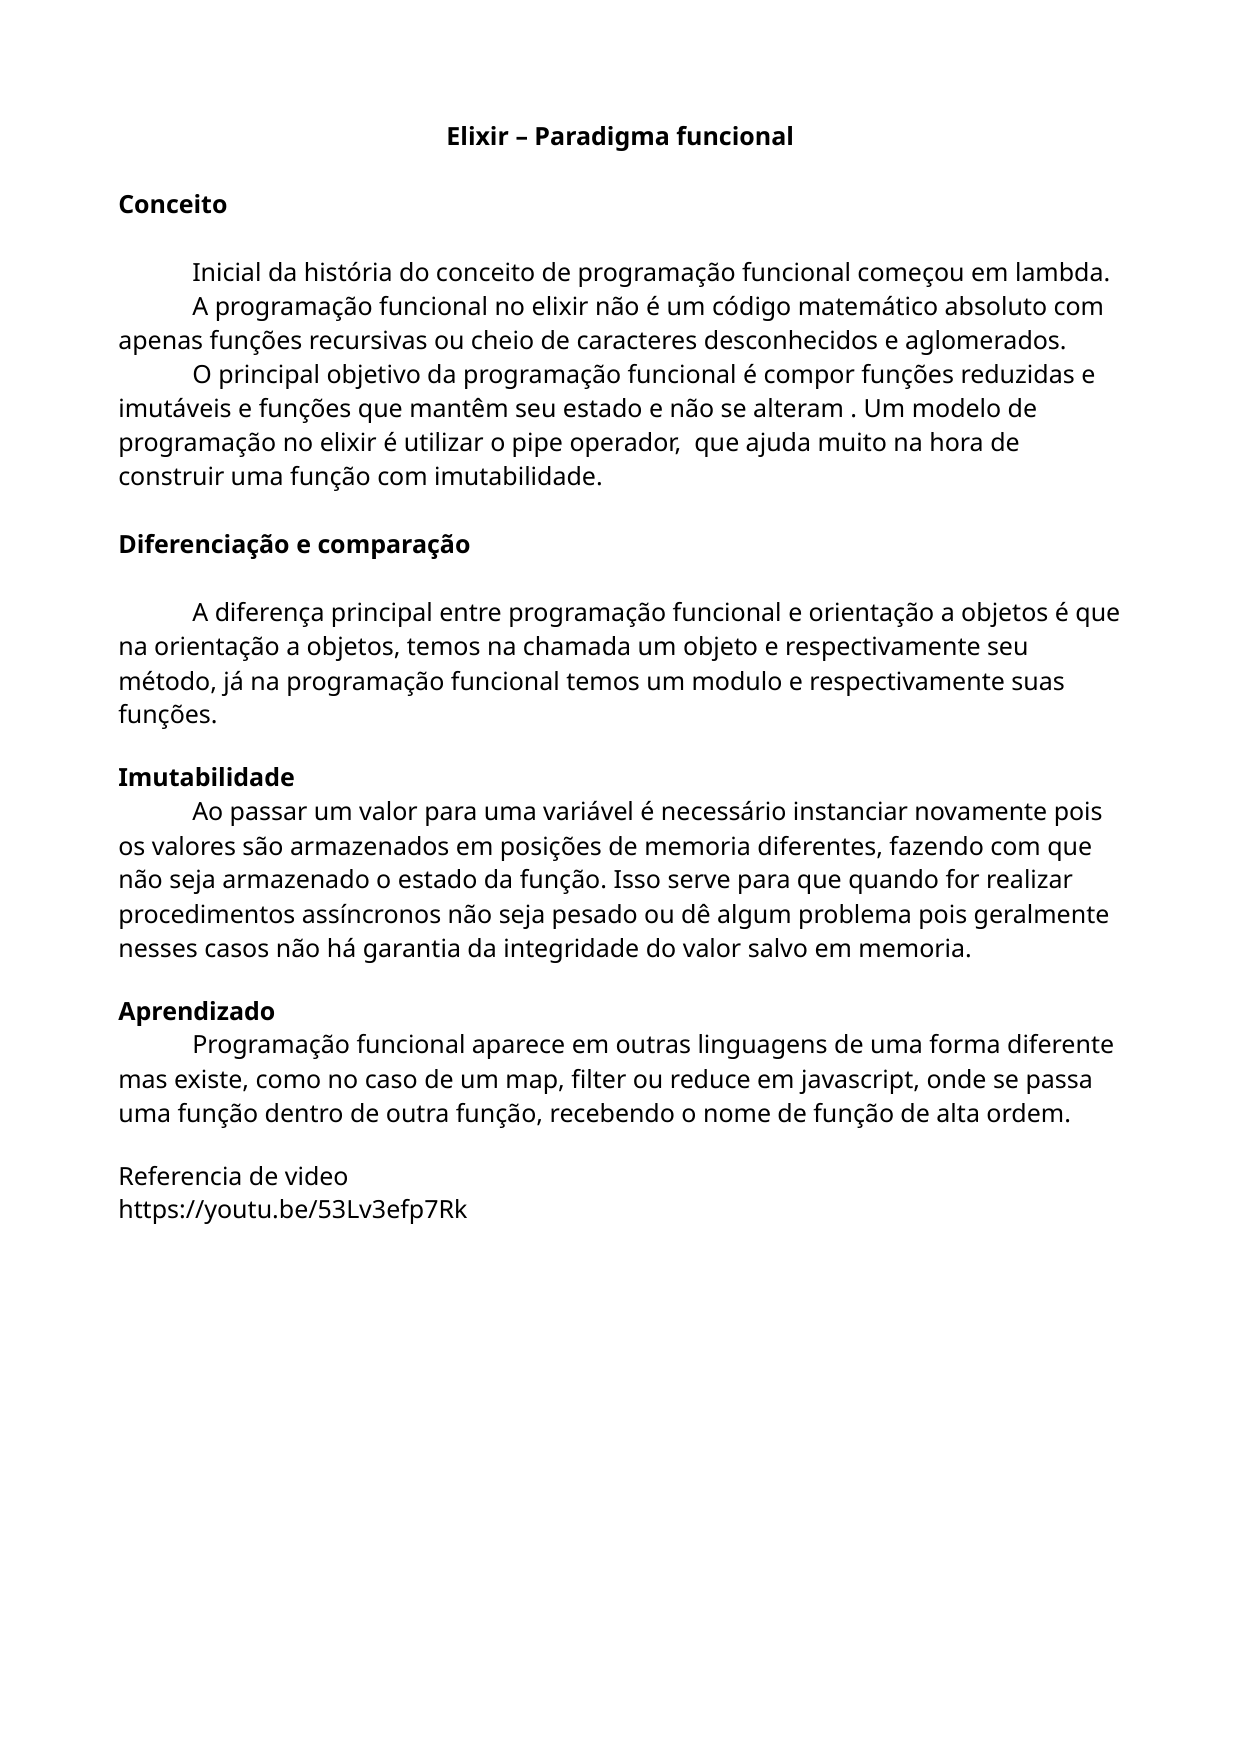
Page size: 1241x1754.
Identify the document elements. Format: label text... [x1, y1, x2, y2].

text Conceito [118, 186, 1122, 220]
text Programação funcional aparece em outras linguagens de uma forma diferente mas existe, como no caso de um map, filter ou reduce em javascript, onde se passa uma função dentro de outra função, recebendo o nome de função de alta ordem. [118, 1027, 1122, 1129]
text A programação funcional no elixir não é um código matemático absoluto com apenas funções recursivas ou cheio de caracteres desconhecidos e aglomerados. [118, 288, 1122, 357]
text Inicial da história do conceito de programação funcional começou em lambda. [118, 254, 1122, 288]
text Elixir – Paradigma funcional [118, 118, 1122, 152]
text Ao passar um valor para uma variável é necessário instanciar novamente pois os valores são armazenados em posições de memoria diferentes, fazendo com que não seja armazenado o estado da função. Isso serve para que quando for realizar procedimentos assíncronos não seja pesado ou dê algum problema pois geralmente nesses casos não há garantia da integridade do valor salvo em memoria. [118, 794, 1122, 964]
text Imutabilidade [118, 760, 1122, 794]
text Referencia de video [118, 1158, 1122, 1192]
text Aprendizado [118, 993, 1122, 1027]
text https://youtu.be/53Lv3efp7Rk [118, 1192, 1122, 1226]
text O principal objetivo da programação funcional é compor funções reduzidas e imutáveis e funções que mantêm seu estado e não se alteram . Um modelo de programação no elixir é utilizar o pipe operador, que ajuda muito na hora de construir uma função com imutabilidade. [118, 357, 1122, 493]
text A diferença principal entre programação funcional e orientação a objetos é que na orientação a objetos, temos na chamada um objeto e respectivamente seu método, já na programação funcional temos um modulo e respectivamente suas funções. [118, 595, 1122, 731]
text Diferenciação e comparação [118, 527, 1122, 561]
